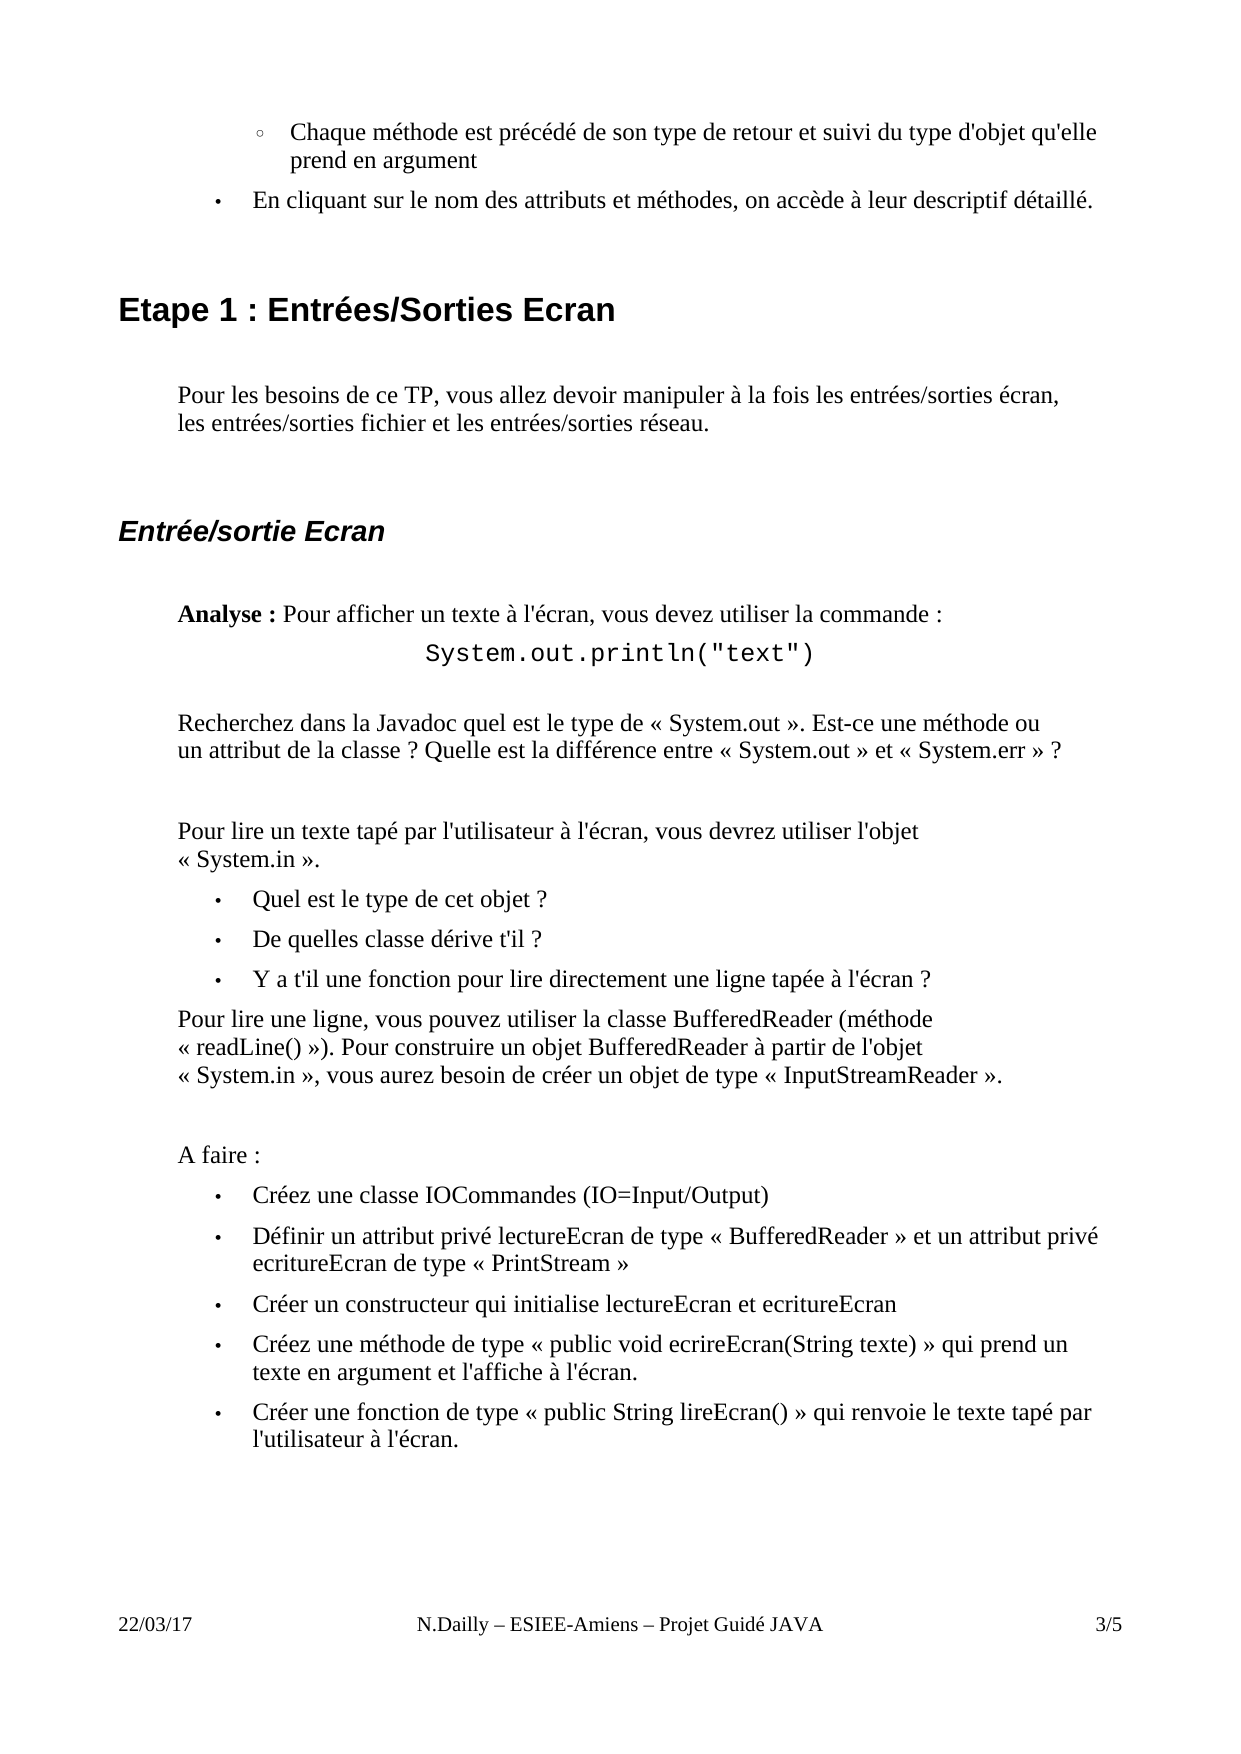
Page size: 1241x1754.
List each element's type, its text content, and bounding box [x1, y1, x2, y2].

text Pour lire une ligne, vous pouvez utiliser la classe BufferedReader (méthode « readLine() »). Pour construire un objet BufferedReader à partir de l'objet « System.in », vous aurez besoin de créer un objet de type « InputStreamReader ». [177, 1006, 1063, 1089]
list Définir un attribut privé lectureEcran de type « BufferedReader » et un attribut privé ecritureEcran de type « PrintStream » [215, 1222, 1122, 1277]
text System.out.println("text") [118, 640, 1122, 669]
text Analyse : Pour afficher un texte à l'écran, vous devez utiliser la commande : [177, 600, 1063, 628]
text A faire : [177, 1141, 1063, 1169]
list Créer un constructeur qui initialise lectureEcran et ecritureEcran [215, 1290, 1122, 1317]
text Pour lire un texte tapé par l'utilisateur à l'écran, vous devrez utiliser l'objet « System.in ». [177, 817, 1063, 872]
list Créez une méthode de type « public void ecrireEcran(String texte) » qui prend un texte en argument et l'affiche à l'écran. [215, 1330, 1122, 1385]
list En cliquant sur le nom des attributs et méthodes, on accède à leur descriptif détaillé. [215, 186, 1122, 214]
text Pour les besoins de ce TP, vous allez devoir manipuler à la fois les entrées/sorties écran, les entrées/sorties fichier et les entrées/sorties réseau. [177, 382, 1063, 437]
subtitle Etape 1 : Entrées/Sorties Ecran [118, 291, 1122, 329]
list De quelles classe dérive t'il ? [215, 925, 1122, 953]
subtitle Entrée/sortie Ecran [118, 515, 1122, 547]
text Recherchez dans la Javadoc quel est le type de « System.out ». Est-ce une méthode ou un attribut de la classe ? Quelle est la différence entre « System.out » et « System.err » ? [177, 709, 1063, 764]
list Créez une classe IOCommandes (IO=Input/Output) [215, 1182, 1122, 1209]
list Chaque méthode est précédé de son type de retour et suivi du type d'objet qu'elle prend en argument [252, 118, 1122, 173]
list Quel est le type de cet objet ? [215, 885, 1122, 913]
list Créer une fonction de type « public String lireEcran() » qui renvoie le texte tapé par l'utilisateur à l'écran. [215, 1398, 1122, 1453]
list Y a t'il une fonction pour lire directement une ligne tapée à l'écran ? [215, 965, 1122, 993]
